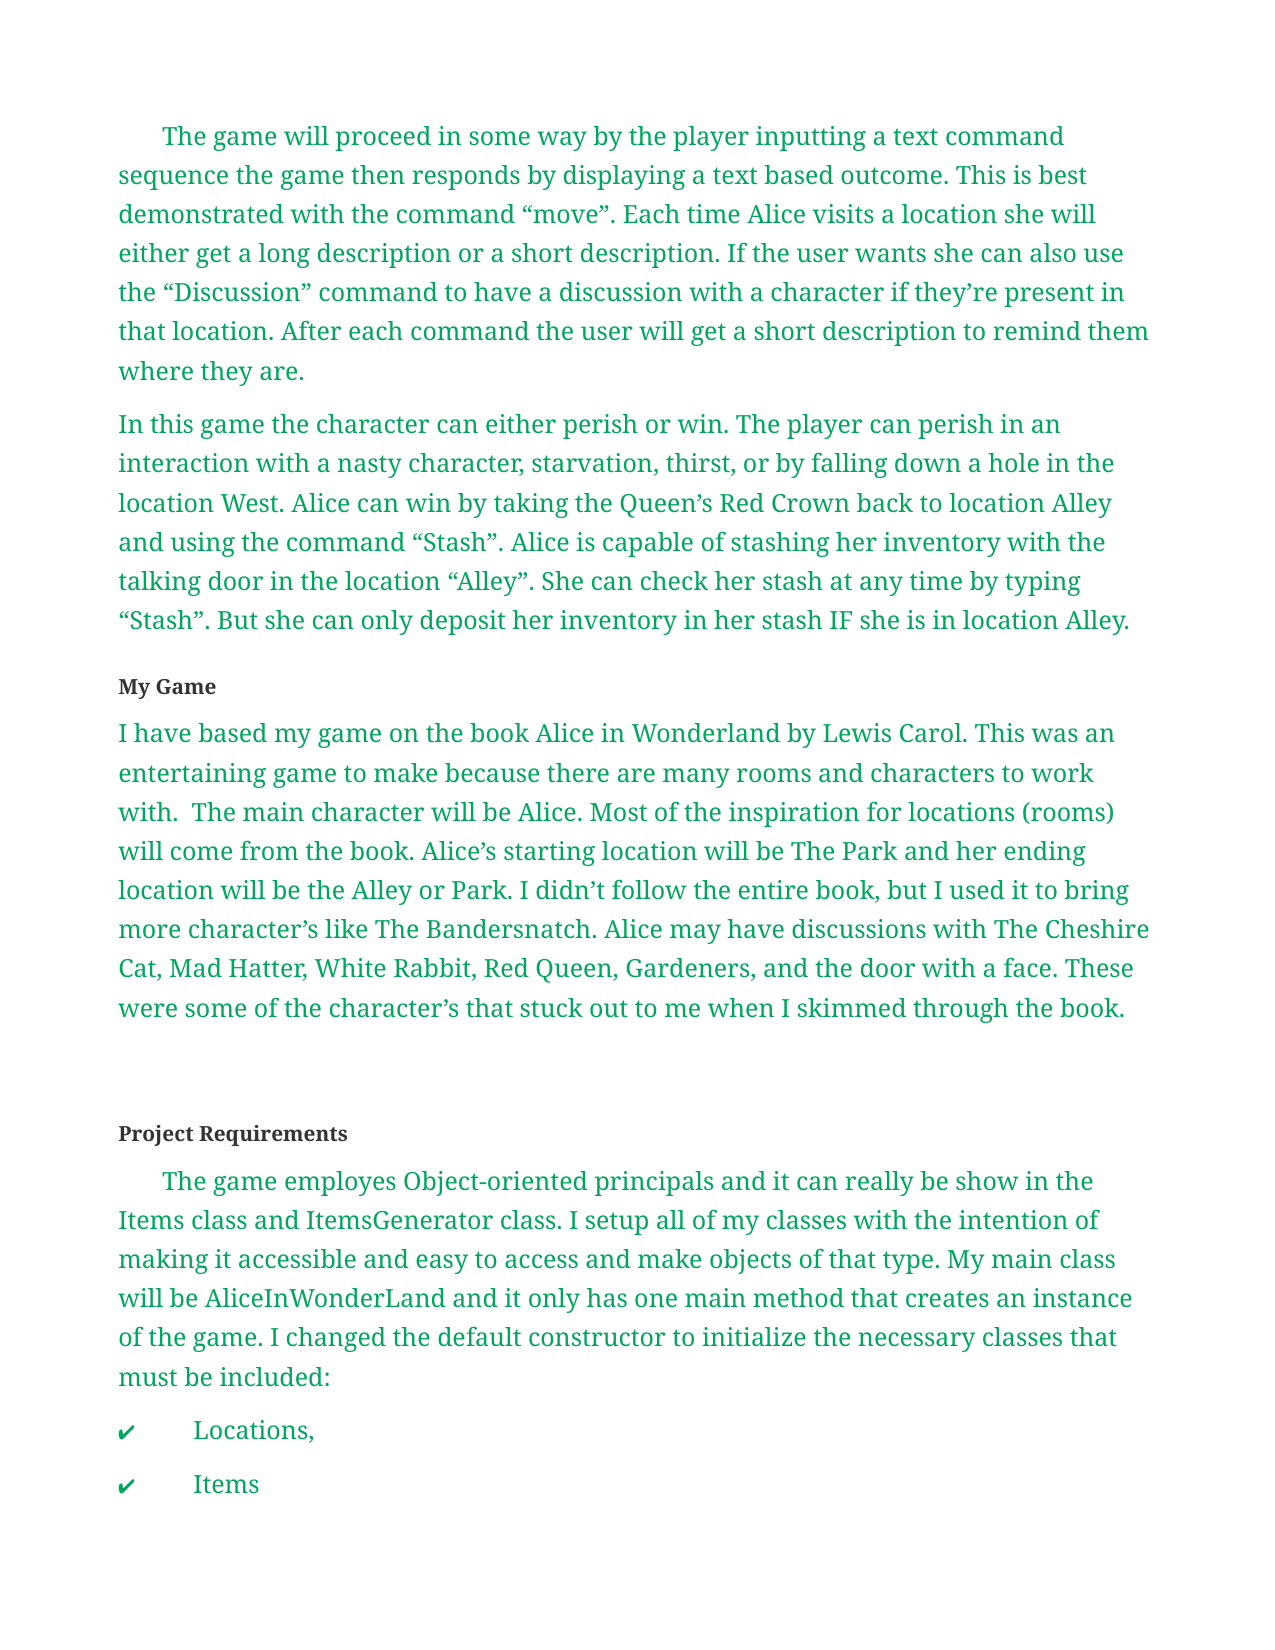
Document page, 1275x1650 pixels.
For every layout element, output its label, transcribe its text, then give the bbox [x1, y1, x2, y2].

text The game employes Object-oriented principals and it can really be show in the Items class and ItemsGenerator class. I setup all of my classes with the intention of making it accessible and easy to access and make objects of that type. My main class will be AliceInWonderLand and it only has one main method that creates an instance of the game. I changed the default constructor to initialize the necessary classes that must be included: [118, 1163, 1157, 1393]
subtitle My Game [118, 672, 1157, 701]
list Items [118, 1467, 1157, 1501]
subtitle Project Requirements [118, 1119, 1157, 1148]
text I have based my game on the book Alice in Wonderland by Lewis Carol. This was an entertaining game to make because there are many rooms and characters to work with. The main character will be Alice. Most of the inspiration for locations (rooms) will come from the book. Alice’s starting location will be The Park and her ending location will be the Alley or Park. I didn’t follow the entire book, but I used it to bring more character’s like The Bandersnatch. Alice may have discussions with The Cheshire Cat, Mad Hatter, White Rabbit, Red Queen, Gardeners, and the door with a face. These were some of the character’s that stuck out to me when I skimmed through the book. [118, 716, 1157, 1024]
text In this game the character can either perish or win. The player can perish in an interaction with a nasty character, starvation, thirst, or by falling down a hole in the location West. Alice can win by taking the Queen’s Red Crown back to location Alley and using the command “Stash”. Alice is capable of stashing her inventory with the talking door in the location “Alley”. She can check her stash at any time by typing “Stash”. But she can only deposit her inventory in her stash IF she is in location Alley. [118, 407, 1157, 637]
text The game will proceed in some way by the player inputting a text command sequence the game then responds by displaying a text based outcome. This is best demonstrated with the command “move”. Each time Alice visits a location she will either get a long description or a short description. If the user wants she can also use the “Discussion” command to have a discussion with a character if they’re present in that location. After each command the user will get a short description to remind them where they are. [118, 118, 1157, 387]
list Locations, [118, 1413, 1157, 1447]
